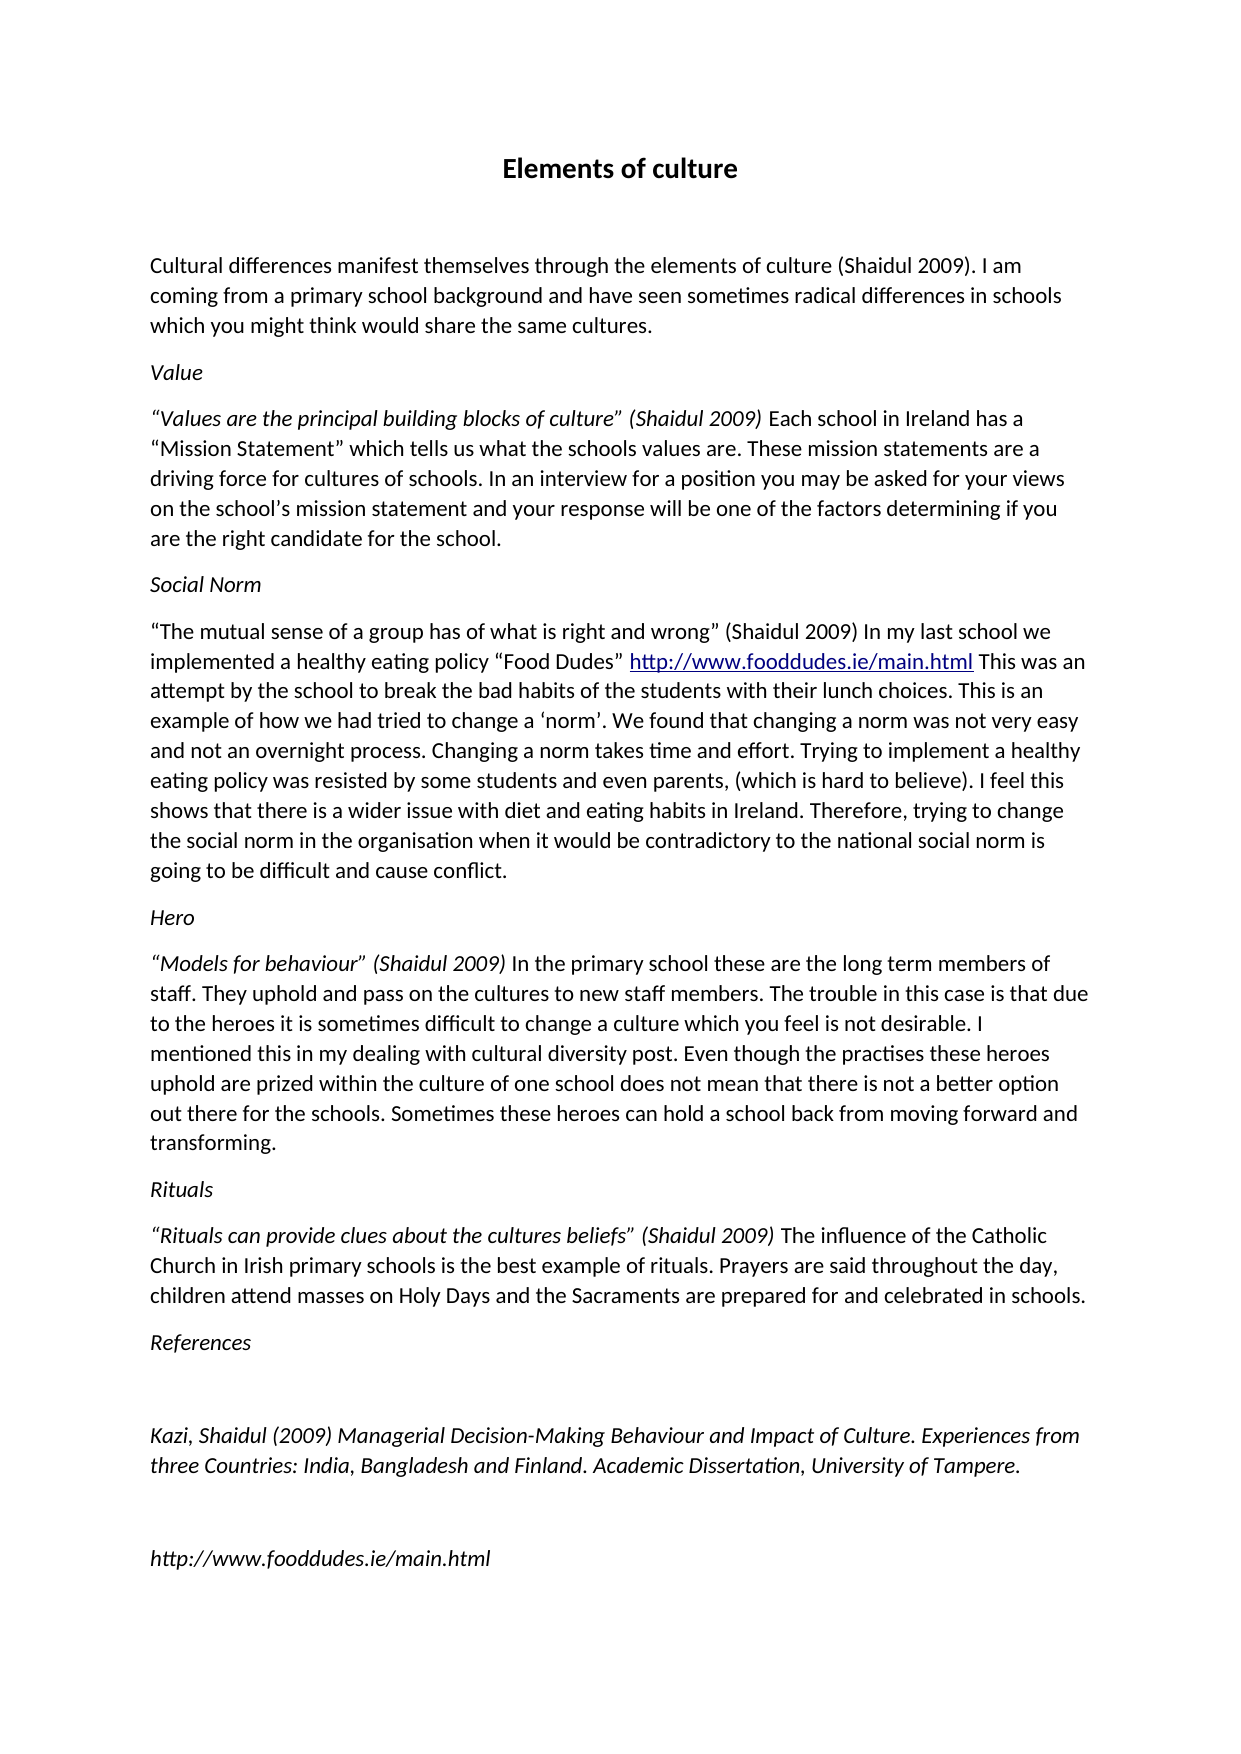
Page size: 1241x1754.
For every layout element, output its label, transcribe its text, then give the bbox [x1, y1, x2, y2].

text “Values are the principal building blocks of culture” (Shaidul 2009) Each school in Ireland has a “Mission Statement” which tells us what the schools values are. These mission statements are a driving force for cultures of schools. In an interview for a position you may be asked for your views on the school’s mission statement and your response will be one of the factors determining if you are the right candidate for the school. [150, 404, 1090, 552]
text Kazi, Shaidul (2009) Managerial Decision-Making Behaviour and Impact of Culture. Experiences from three Countries: India, Bangladesh and Finland. Academic Dissertation, University of Tampere. [150, 1421, 1090, 1479]
text References [150, 1328, 1090, 1356]
text Cultural differences manifest themselves through the elements of culture (Shaidul 2009). I am coming from a primary school background and have seen sometimes radical differences in schools which you might think would share the same cultures. [150, 251, 1090, 339]
text http://www.fooddudes.ie/main.html [150, 1544, 1090, 1572]
text Value [150, 358, 1090, 386]
text Elements of culture [150, 150, 1090, 186]
text Social Norm [150, 570, 1090, 598]
text Rituals [150, 1175, 1090, 1203]
text “Models for behaviour” (Shaidul 2009) In the primary school these are the long term members of staff. They uphold and pass on the cultures to new staff members. The trouble in this case is that due to the heroes it is sometimes difficult to change a culture which you feel is not desirable. I mentioned this in my dealing with cultural diversity post. Even though the practises these heroes uphold are prized within the culture of one school does not mean that there is not a better option out there for the schools. Sometimes these heroes can hold a school back from moving forward and transforming. [150, 949, 1090, 1157]
text Hero [150, 903, 1090, 931]
text “Rituals can provide clues about the cultures beliefs” (Shaidul 2009) The influence of the Catholic Church in Irish primary schools is the best example of rituals. Prayers are said throughout the day, children attend masses on Holy Days and the Sacraments are prepared for and celebrated in schools. [150, 1222, 1090, 1309]
text “The mutual sense of a group has of what is right and wrong” (Shaidul 2009) In my last school we implemented a healthy eating policy “Food Dudes” http://www.fooddudes.ie/main.html This was an attempt by the school to break the bad habits of the students with their lunch choices. This is an example of how we had tried to change a ‘norm’. We found that changing a norm was not very easy and not an overnight process. Changing a norm takes time and effort. Trying to implement a healthy eating policy was resisted by some students and even parents, (which is hard to believe). I feel this shows that there is a wider issue with diet and eating habits in Ireland. Therefore, trying to change the social norm in the organisation when it would be contradictory to the national social norm is going to be difficult and cause conflict. [150, 617, 1090, 884]
